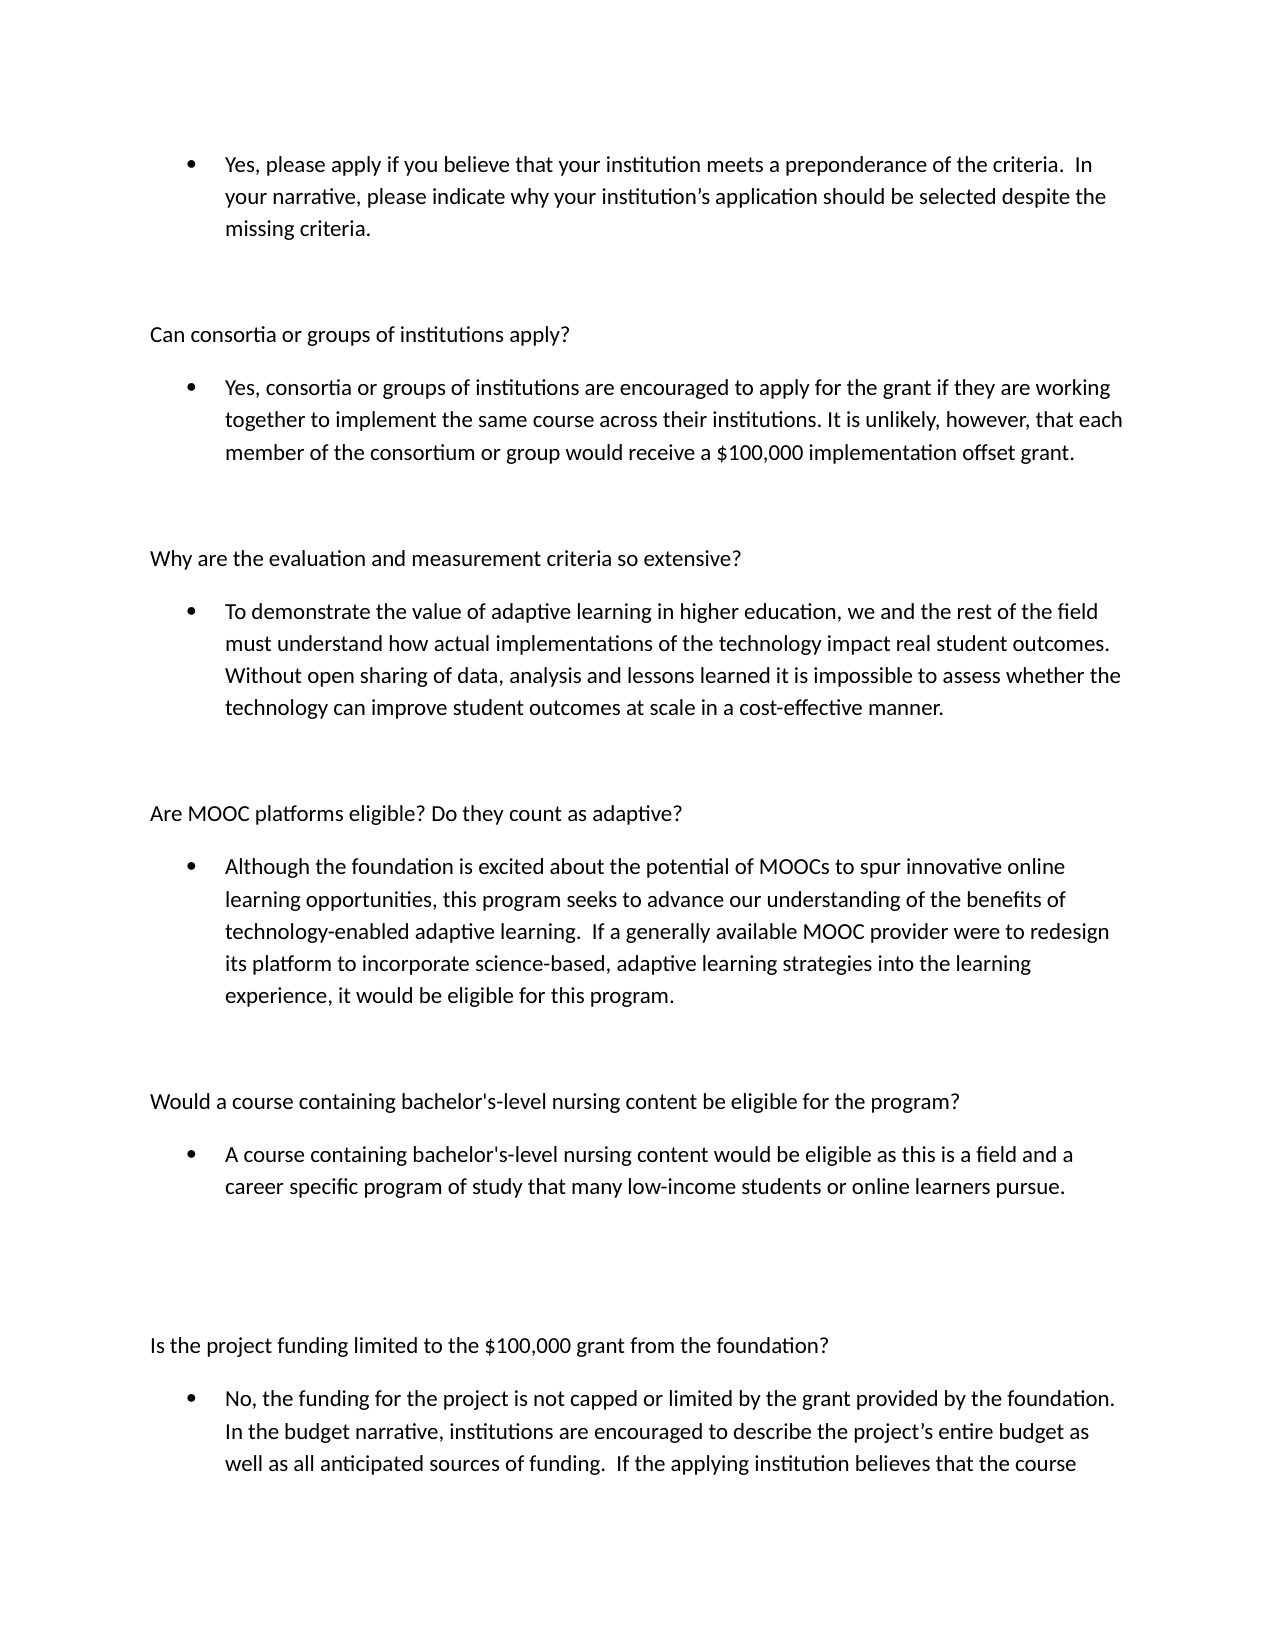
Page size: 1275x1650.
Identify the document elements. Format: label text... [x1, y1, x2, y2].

list Yes, consortia or groups of institutions are encouraged to apply for the grant if they are working together to implement the same course across their institutions. It is unlikely, however, that each member of the consortium or group would receive a $100,000 implementation offset grant. [187, 373, 1125, 466]
text Are MOOC platforms eligible? Do they count as adaptive? [150, 799, 1125, 827]
text Is the project funding limited to the $100,000 grant from the foundation? [150, 1332, 1125, 1359]
text Can consortia or groups of institutions apply? [150, 320, 1125, 348]
list No, the funding for the project is not capped or limited by the grant provided by the foundation. In the budget narrative, institutions are encouraged to describe the project’s entire budget as well as all anticipated sources of funding. If the applying institution believes that the course [187, 1384, 1125, 1477]
list Yes, please apply if you believe that your institution meets a preponderance of the criteria. In your narrative, please indicate why your institution’s application should be selected despite the missing criteria. [187, 150, 1125, 242]
list To demonstrate the value of adaptive learning in higher education, we and the rest of the field must understand how actual implementations of the technology impact real student outcomes. Without open sharing of data, analysis and lessons learned it is impossible to assess whether the technology can improve student outcomes at scale in a cost-effective manner. [187, 597, 1125, 721]
text Would a course containing bachelor's-level nursing content be eligible for the program? [150, 1087, 1125, 1115]
list A course containing bachelor's-level nursing content would be eligible as this is a field and a career specific program of study that many low-income students or online learners pursue. [187, 1140, 1125, 1201]
list Although the foundation is excited about the potential of MOOCs to spur innovative online learning opportunities, this program seeks to advance our understanding of the benefits of technology-enabled adaptive learning. If a generally available MOOC provider were to redesign its platform to incorporate science-based, adaptive learning strategies into the learning experience, it would be eligible for this program. [187, 852, 1125, 1009]
text Why are the evaluation and measurement criteria so extensive? [150, 544, 1125, 572]
